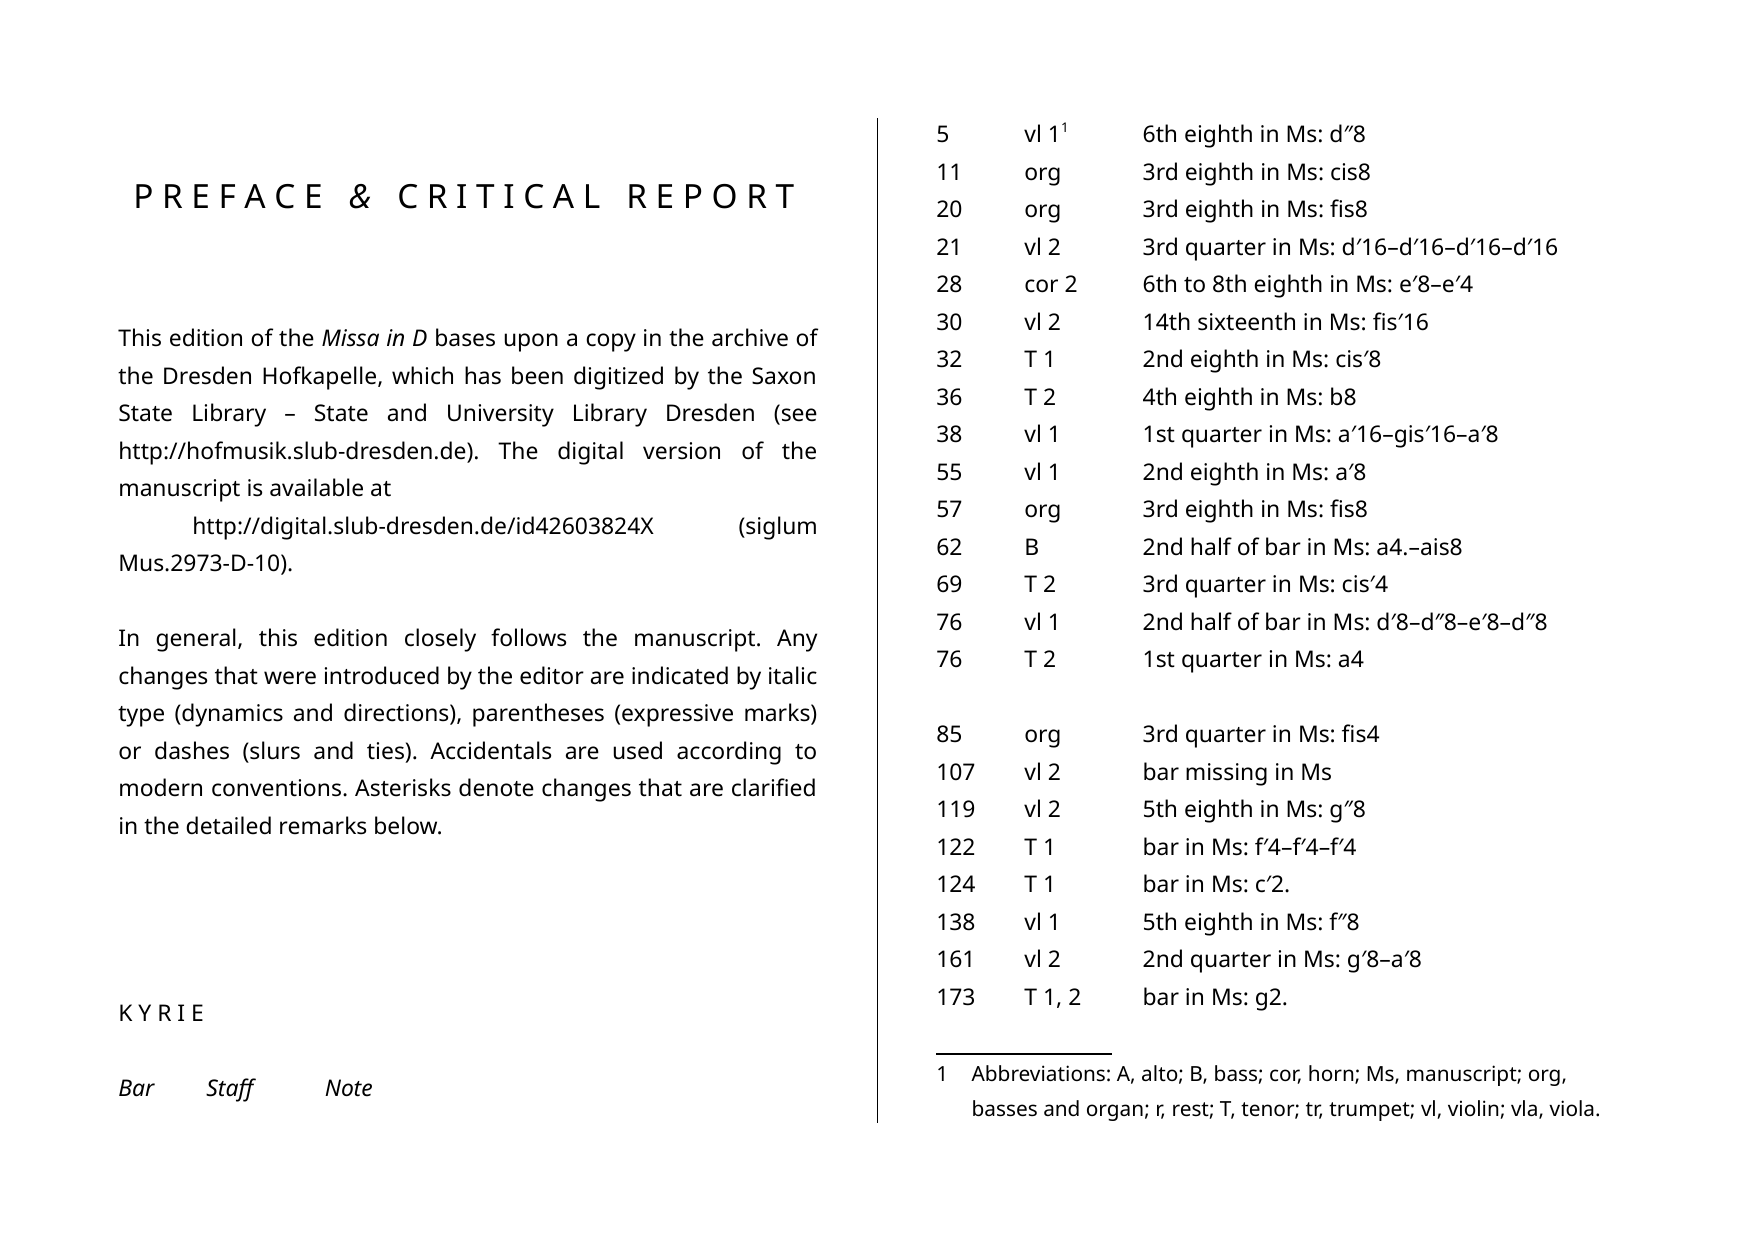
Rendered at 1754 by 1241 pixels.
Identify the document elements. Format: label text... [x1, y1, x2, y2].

text Abbreviations: A, alto; B, bass; cor, horn; Ms, manuscript; org, basses and organ; r, rest; T, tenor; tr, trumpet; vl, violin; vla, viola. [936, 1059, 1636, 1122]
text http://digital.slub-dresden.de/id42603824X (siglum Mus.2973-D-10). [118, 510, 818, 579]
text P R E F A C E & C R I T I C A L R E P O R T [118, 173, 818, 218]
text Bar Staff Note 5 vl 1 6th eighth in Ms: d″8 11 org 3rd eighth in Ms: cis8 20 org 3rd eighth in Ms: fis8 21 vl 2 3rd quarter in Ms: d′16–d′16–d′16–d′16 28 cor 2 6th to 8th eighth in Ms: e′8–e′4 30 vl 2 14th sixteenth in Ms: fis′16 32 T 1 2nd eighth in Ms: cis′8 36 T 2 4th eighth in Ms: b8 38 vl 1 1st quarter in Ms: a′16–gis′16–a′8 55 vl 1 2nd eighth in Ms: a′8 57 org 3rd eighth in Ms: fis8 62 B 2nd half of bar in Ms: a4.–ais8 69 T 2 3rd quarter in Ms: cis′4 76 vl 1 2nd half of bar in Ms: d′8–d″8–e′8–d″8 76 T 2 1st quarter in Ms: a4 85 org 3rd quarter in Ms: fis4 107 vl 2 bar missing in Ms 119 vl 2 5th eighth in Ms: g″8 122 T 1 bar in Ms: f′4–f′4–f′4 124 T 1 bar in Ms: c′2. 138 vl 1 5th eighth in Ms: f″8 161 vl 2 2nd quarter in Ms: g′8–a′8 173 T 1, 2 bar in Ms: g2. 271 T 1 bar in Ms: g′2.–a′8–g′8 281f T 2 bars in Ms: d2–d′2–d′1 286 vl 1 2nd quarter in Ms: b′4 G L O R I A [118, 1072, 818, 1104]
text This edition of the Missa in D bases upon a copy in the archive of the Dresden Hofkapelle, which has been digitized by the Saxon State Library – State and University Library Dresden (see http://hofmusik.slub-dresden.de). The digital version of the manuscript is available at [118, 322, 818, 504]
text In general, this edition closely follows the manuscript. Any changes that were introduced by the editor are indicated by italic type (dynamics and directions), parentheses (expressive marks) or dashes (slurs and ties). Accidentals are used according to modern conventions. Asterisks denote changes that are clarified in the detailed remarks below. [118, 622, 818, 841]
text Bar Staff Note 5 vl 1 6th eighth in Ms: d″8 11 org 3rd eighth in Ms: cis8 20 org 3rd eighth in Ms: fis8 21 vl 2 3rd quarter in Ms: d′16–d′16–d′16–d′16 28 cor 2 6th to 8th eighth in Ms: e′8–e′4 30 vl 2 14th sixteenth in Ms: fis′16 32 T 1 2nd eighth in Ms: cis′8 36 T 2 4th eighth in Ms: b8 38 vl 1 1st quarter in Ms: a′16–gis′16–a′8 55 vl 1 2nd eighth in Ms: a′8 57 org 3rd eighth in Ms: fis8 62 B 2nd half of bar in Ms: a4.–ais8 69 T 2 3rd quarter in Ms: cis′4 76 vl 1 2nd half of bar in Ms: d′8–d″8–e′8–d″8 76 T 2 1st quarter in Ms: a4 85 org 3rd quarter in Ms: fis4 107 vl 2 bar missing in Ms 119 vl 2 5th eighth in Ms: g″8 122 T 1 bar in Ms: f′4–f′4–f′4 124 T 1 bar in Ms: c′2. 138 vl 1 5th eighth in Ms: f″8 161 vl 2 2nd quarter in Ms: g′8–a′8 173 T 1, 2 bar in Ms: g2. 271 T 1 bar in Ms: g′2.–a′8–g′8 281f T 2 bars in Ms: d2–d′2–d′1 286 vl 1 2nd quarter in Ms: b′4 G L O R I A [936, 118, 1636, 1012]
text K Y R I E [118, 997, 818, 1029]
